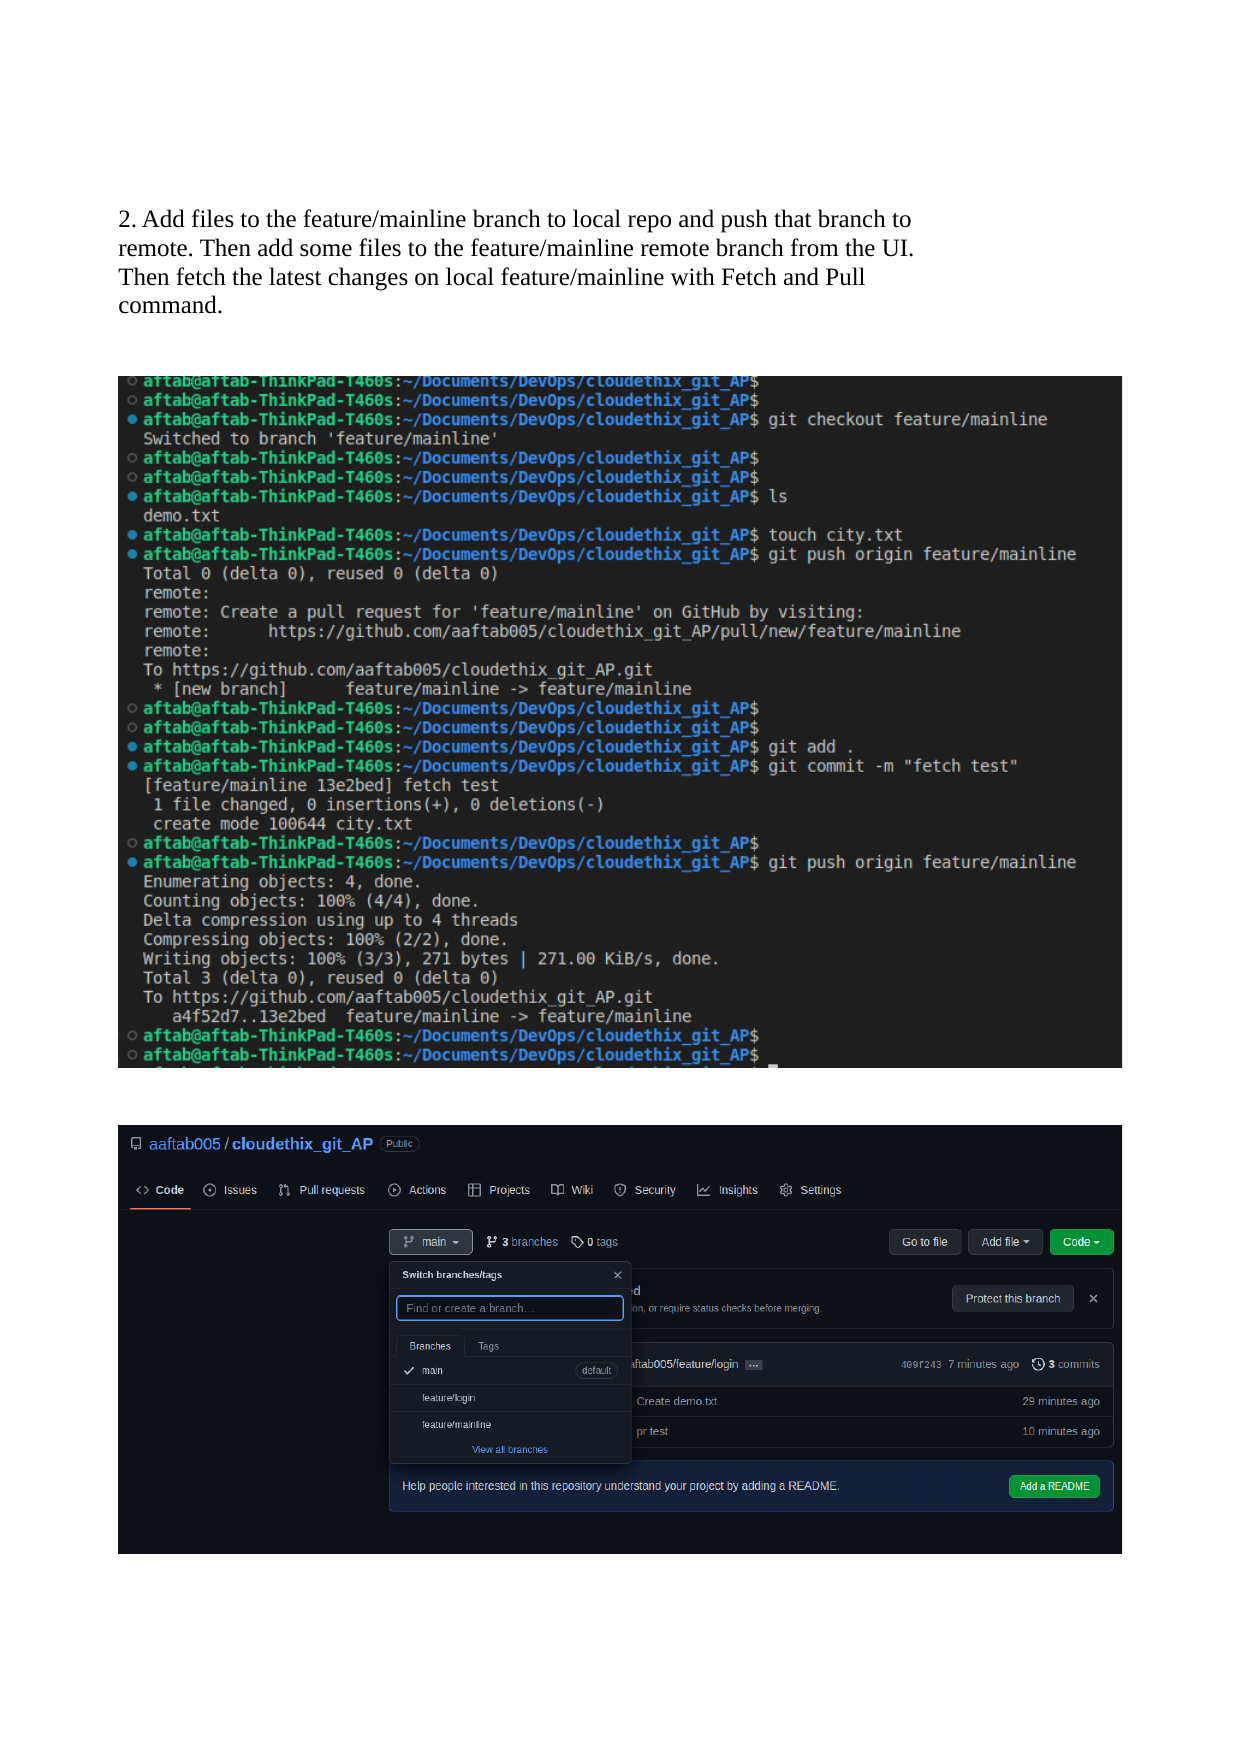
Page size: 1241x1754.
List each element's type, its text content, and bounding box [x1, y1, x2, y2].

text remote. Then add some files to the feature/mainline remote branch from the UI. [118, 233, 1122, 262]
text command. [118, 291, 1122, 319]
picture [118, 1125, 1123, 1554]
picture [118, 376, 1123, 1068]
text 2. Add files to the feature/mainline branch to local repo and push that branch to [118, 204, 1122, 233]
text Then fetch the latest changes on local feature/mainline with Fetch and Pull [118, 262, 1122, 291]
